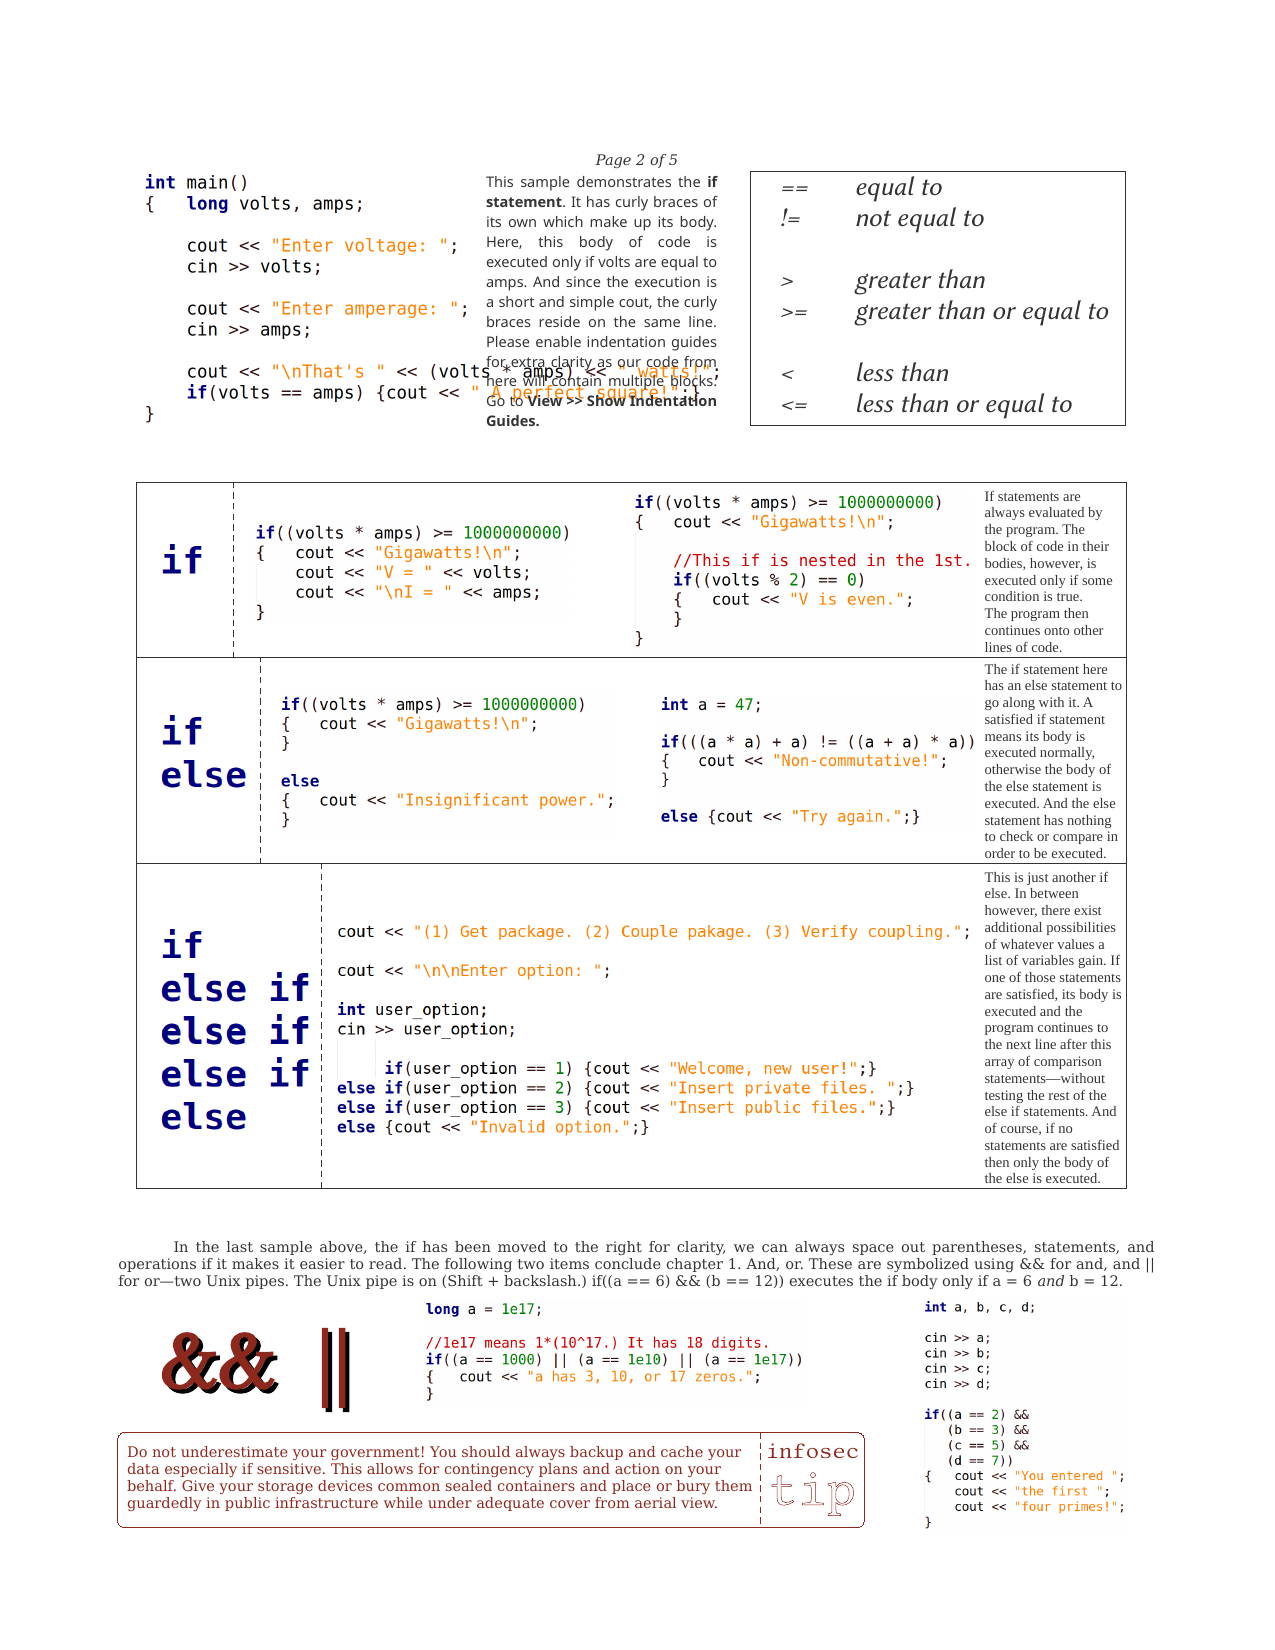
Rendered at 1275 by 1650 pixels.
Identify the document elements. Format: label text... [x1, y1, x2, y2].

picture [145, 864, 322, 1152]
picture [145, 172, 724, 427]
picture [659, 695, 977, 832]
text Page 2 of 5 [118, 152, 1157, 169]
text In the last sample above, the if has been moved to the right for clarity, we can always space out parentheses, statements, and operations if it makes it easier to read. The following two items conclude chapter 1. And, or. These are symbolized using && for and, and || for or—two Unix pipes. The Unix pipe is on (Shift + backslash.) if((a == 6) && (b == 12)) executes the if body only if a = 6 and b = 12. [118, 1239, 1157, 1290]
picture [334, 922, 973, 1140]
picture [423, 1300, 805, 1406]
picture [145, 658, 618, 863]
picture [631, 492, 974, 653]
picture [920, 1300, 1130, 1531]
picture [145, 521, 572, 657]
